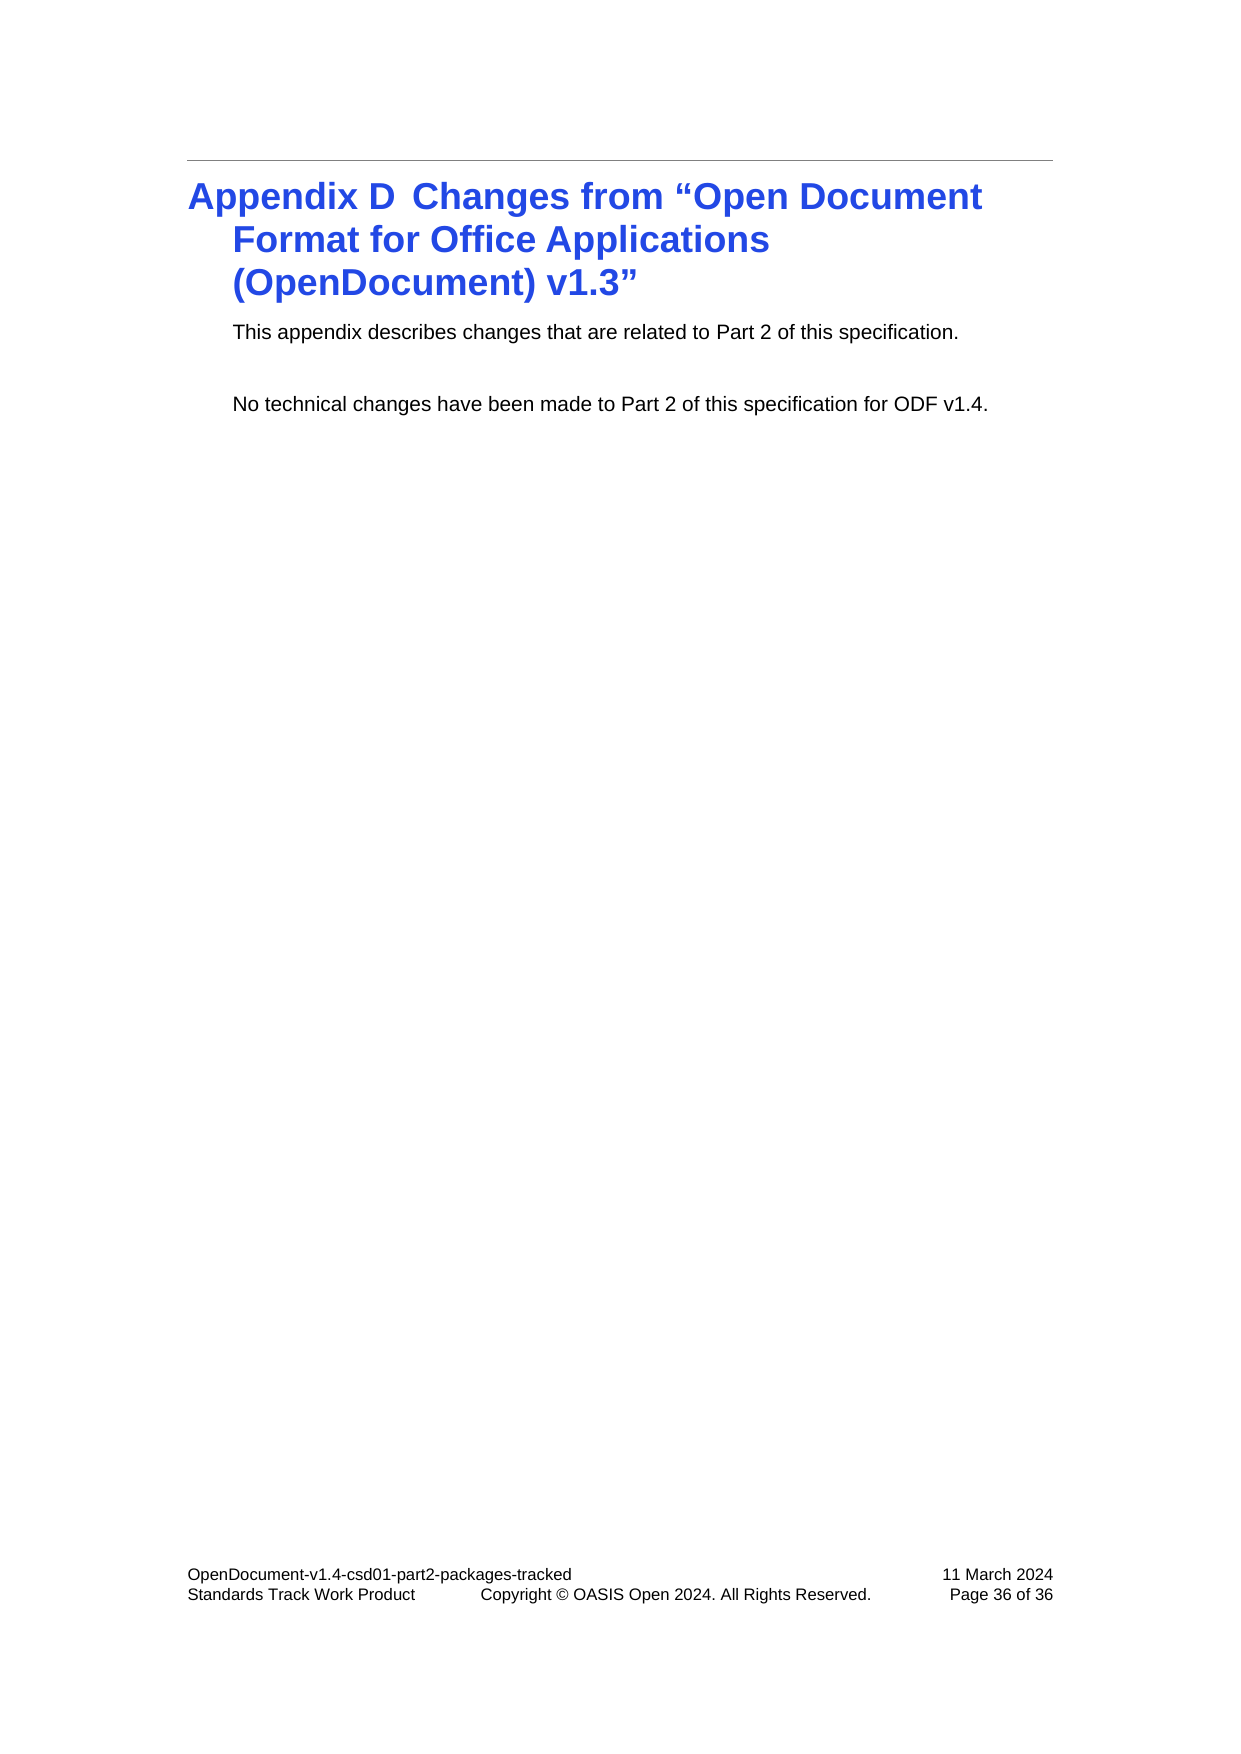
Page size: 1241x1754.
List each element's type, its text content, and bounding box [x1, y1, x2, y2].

list This appendix describes changes that are related to Part 2 of this specification. [187, 320, 1053, 344]
list No technical changes have been made to Part 2 of this specification for ODF v1.4. [187, 392, 1053, 416]
subtitle Changes from “Open Document Format for Office Applications (OpenDocument) v1.3” [187, 161, 1053, 303]
